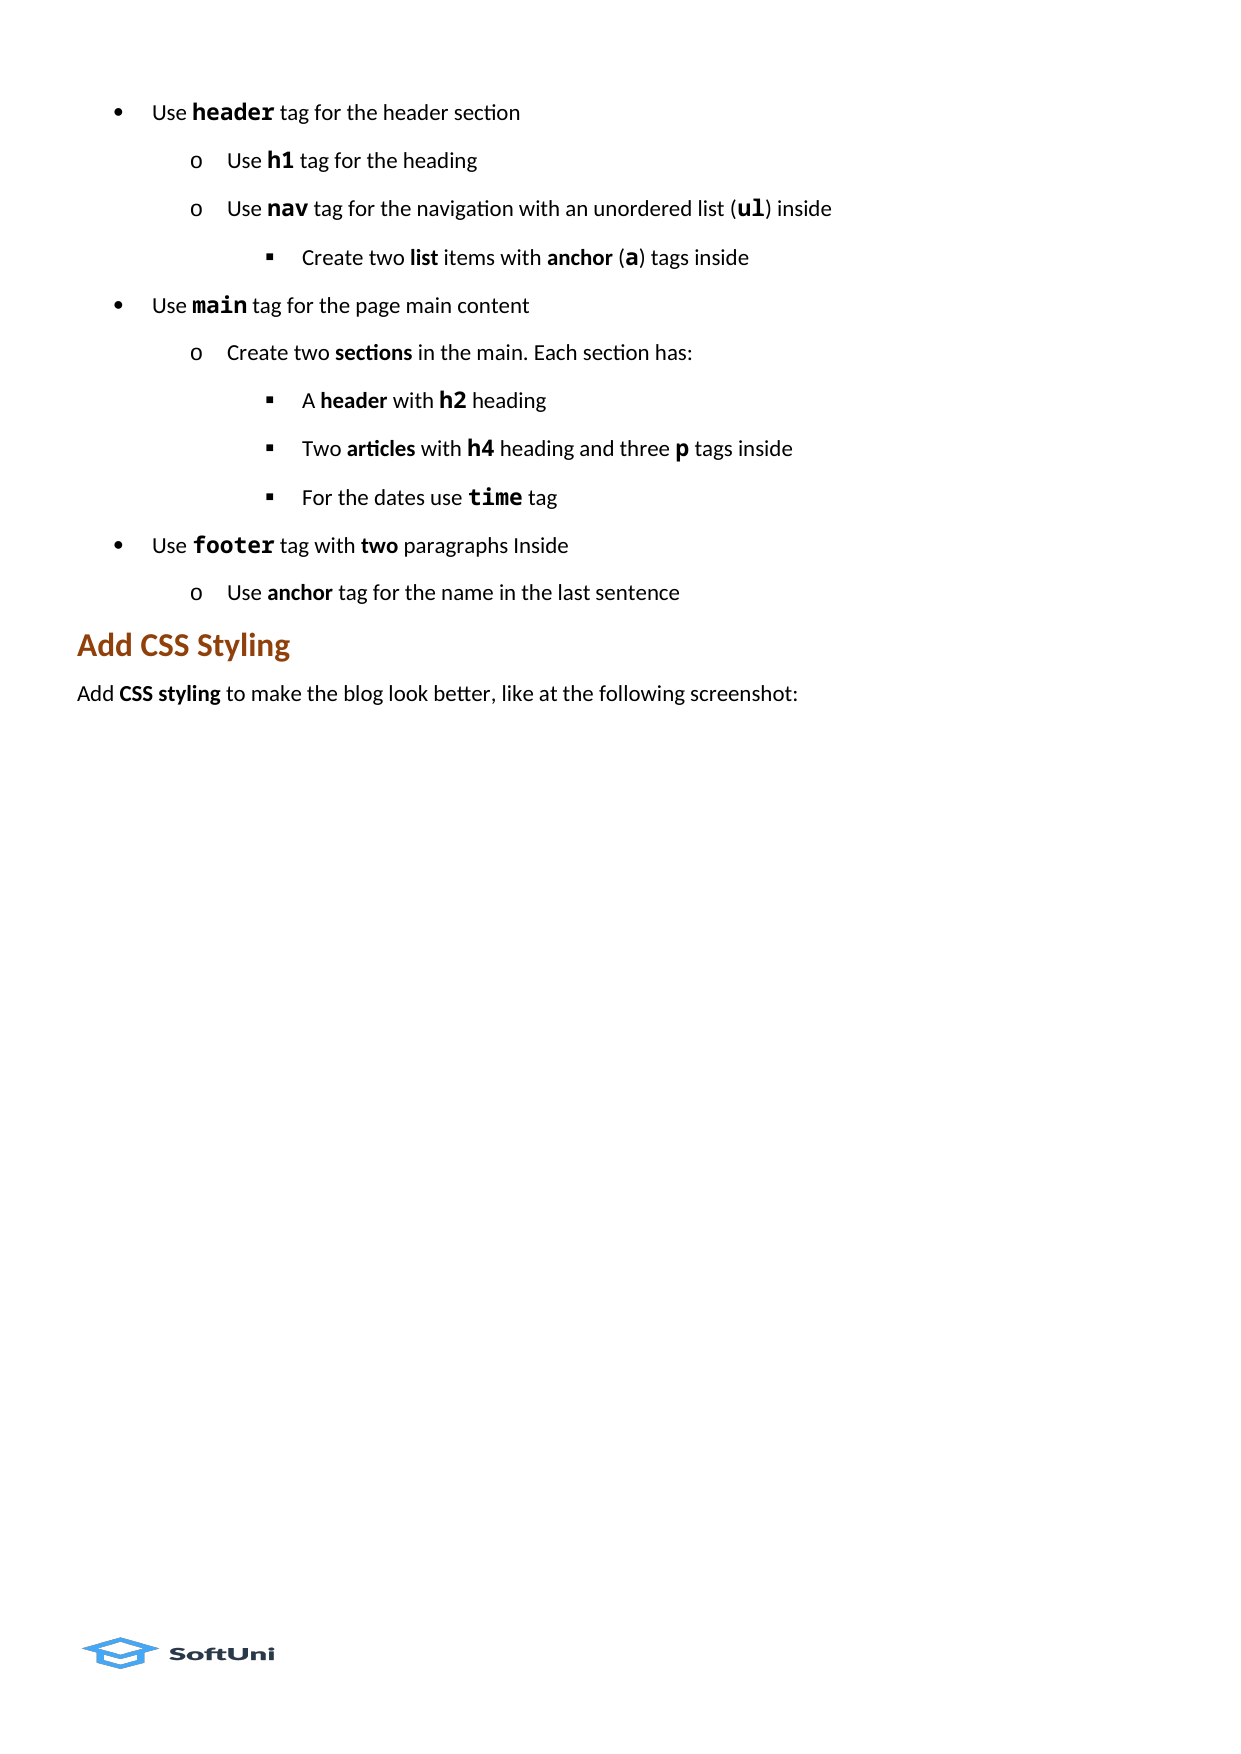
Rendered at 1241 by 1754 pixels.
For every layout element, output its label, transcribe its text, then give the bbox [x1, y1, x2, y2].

list Use h1 tag for the heading [189, 144, 1163, 175]
list Use main tag for the page main content [114, 289, 1163, 321]
list Use footer tag with two paragraphs Inside [114, 529, 1163, 560]
list Use header tag for the header section [114, 95, 1163, 127]
list Create two list items with anchor (a) tags inside [264, 241, 1163, 272]
list Two articles with h4 heading and three p tags inside [264, 432, 1163, 463]
list Create two sections in the main. Each section has: [189, 338, 1163, 367]
list For the dates use time tag [264, 481, 1163, 512]
subtitle Add CSS Styling [77, 624, 1163, 664]
list A header with h2 heading [264, 384, 1163, 415]
text Add CSS styling to make the blog look better, like at the following screenshot: [77, 679, 1163, 707]
picture [75, 1635, 281, 1672]
list Use nav tag for the navigation with an unordered list (ul) inside [189, 192, 1163, 224]
list Use anchor tag for the name in the last sentence [189, 578, 1163, 607]
